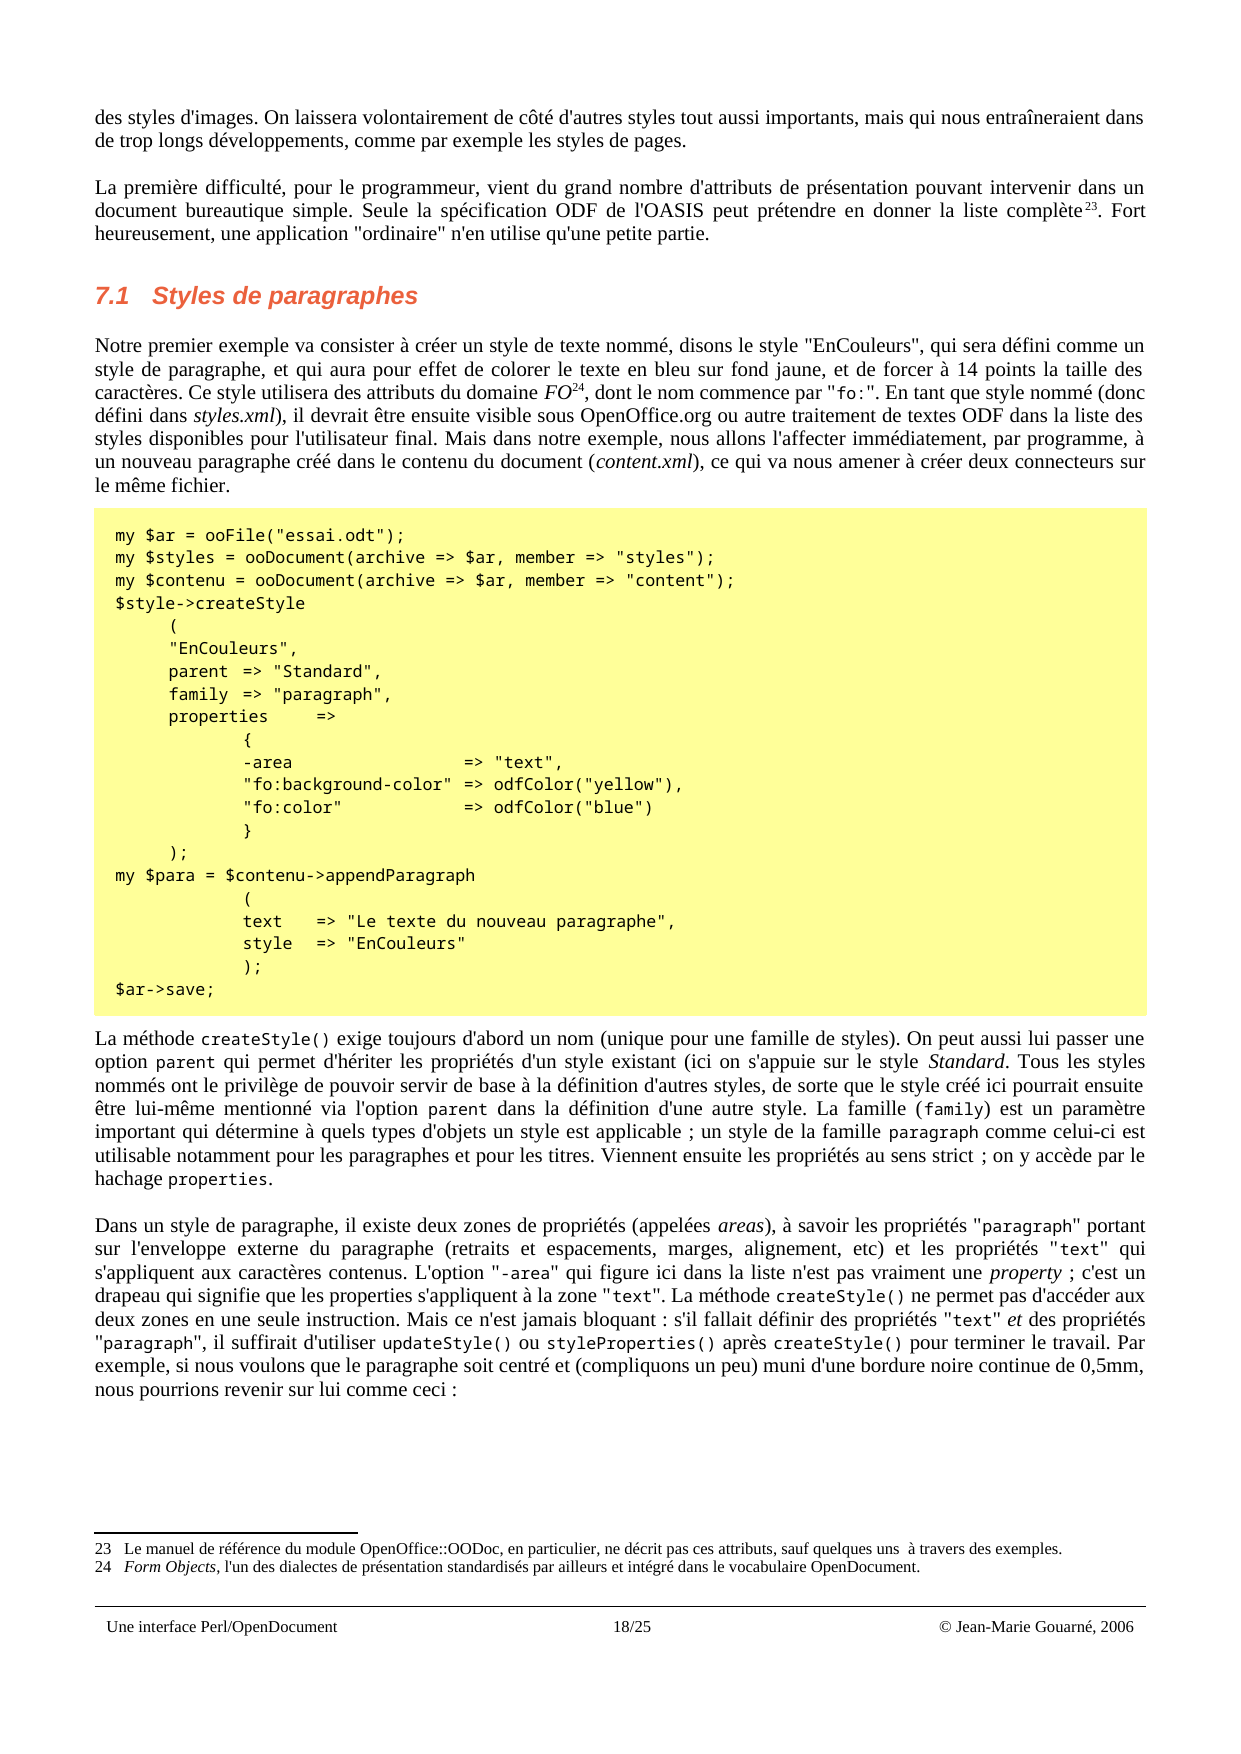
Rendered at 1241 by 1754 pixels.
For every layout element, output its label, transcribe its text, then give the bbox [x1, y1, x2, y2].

text family => "paragraph", [96, 667, 1146, 690]
text Dans un style de paragraphe, il existe deux zones de propriétés (appelées areas), à savoir les propriétés "paragraph" portant sur l'enveloppe externe du paragraphe (retraits et espacements, marges, alignement, etc) et les propriétés "text" qui s'appliquent aux caractères contenus. L'option "-area" qui figure ici dans la liste n'est pas vraiment une property ; c'est un drapeau qui signifie que les properties s'appliquent à la zone "text". La méthode createStyle() ne permet pas d'accéder aux deux zones en une seule instruction. Mais ce n'est jamais bloquant : s'il fallait définir des propriétés "text" et des propriétés "paragraph", il suffirait d'utiliser updateStyle() ou styleProperties() après createStyle() pour terminer le travail. Par exemple, si nous voulons que le paragraphe soit centré et (compliquons un peu) muni d'une bordure noire continue de 0,5mm, nous pourrions revenir sur lui comme ceci : [94, 1214, 1146, 1401]
text $ar->save; [96, 962, 1146, 1015]
text ( [96, 872, 1146, 894]
text my $contenu = ooDocument(archive => $ar, member => "content"); [96, 554, 1146, 576]
text "fo:color" => odfColor("blue") [96, 781, 1146, 803]
text style => "EnCouleurs" [96, 917, 1146, 940]
text ); [388, 941, 394, 948]
text my $ar = ooFile("essai.odt"); [96, 509, 1146, 531]
text Form Objects, l'un des dialectes de présentation standardisés par ailleurs et intégré dans le vocabulaire OpenDocument. [94, 1558, 1146, 1576]
text parent => "Standard", [96, 644, 1146, 667]
text $style->createStyle [96, 576, 1146, 599]
text ); [96, 940, 1146, 962]
text La méthode createStyle() exige toujours d'abord un nom (unique pour une famille de styles). On peut aussi lui passer une option parent qui permet d'hériter les propriétés d'un style existant (ici on s'appuie sur le style Standard. Tous les styles nommés ont le privilège de pouvoir servir de base à la définition d'autres styles, de sorte que le style créé ici pourrait ensuite être lui-même mentionné via l'option parent dans la définition d'une autre style. La famille (family) est un paramètre important qui détermine à quels types d'objets un style est applicable ; un style de la famille paragraph comme celui-ci est utilisable notamment pour les paragraphes et pour les titres. Viennent ensuite les propriétés au sens strict ; on y accède par le hachage properties. [94, 1027, 1146, 1190]
text ( [96, 599, 1146, 622]
text { [190, 714, 196, 721]
text -area => "text", [96, 735, 1146, 758]
text "fo:background-color" => odfColor("yellow"), [96, 758, 1146, 781]
text des styles d'images. On laissera volontairement de côté d'autres styles tout aussi importants, mais qui nous entraîneraient dans de trop longs développements, comme par exemple les styles de pages. [94, 106, 1146, 152]
text ); [96, 826, 1146, 849]
text my $styles = ooDocument(archive => $ar, member => "styles"); [96, 531, 1146, 554]
subtitle Styles de paragraphes [94, 282, 1146, 310]
text La première difficulté, pour le programmeur, vient du grand nombre d'attributs de présentation pouvant intervenir dans un document bureautique simple. Seule la spécification ODF de l'OASIS peut prétendre en donner la liste complète. Fort heureusement, une application "ordinaire" n'en utilise qu'une petite partie. [94, 176, 1146, 245]
text ( [247, 873, 253, 880]
text } [96, 803, 1146, 826]
text Le manuel de référence du module OpenOffice::OODoc, en particulier, ne décrit pas ces attributs, sauf quelques uns à travers des exemples. [94, 1539, 1146, 1558]
text "EnCouleurs", [96, 622, 1146, 644]
text my $para = $contenu->appendParagraph [96, 849, 1146, 872]
text Notre premier exemple va consister à créer un style de texte nommé, disons le style "EnCouleurs", qui sera défini comme un style de paragraphe, et qui aura pour effet de colorer le texte en bleu sur fond jaune, et de forcer à 14 points la taille des caractères. Ce style utilisera des attributs du domaine FO, dont le nom commence par "fo:". En tant que style nommé (donc défini dans styles.xml), il devrait être ensuite visible sous OpenOffice.org ou autre traitement de textes ODF dans la liste des styles disponibles pour l'utilisateur final. Mais dans notre exemple, nous allons l'affecter immédiatement, par programme, à un nouveau paragraphe créé dans le contenu du document (content.xml), ce qui va nous amener à créer deux connecteurs sur le même fichier. [94, 334, 1146, 497]
text { [96, 713, 1146, 735]
text text => "Le texte du nouveau paragraphe", [96, 894, 1146, 917]
text properties => [96, 690, 1146, 713]
